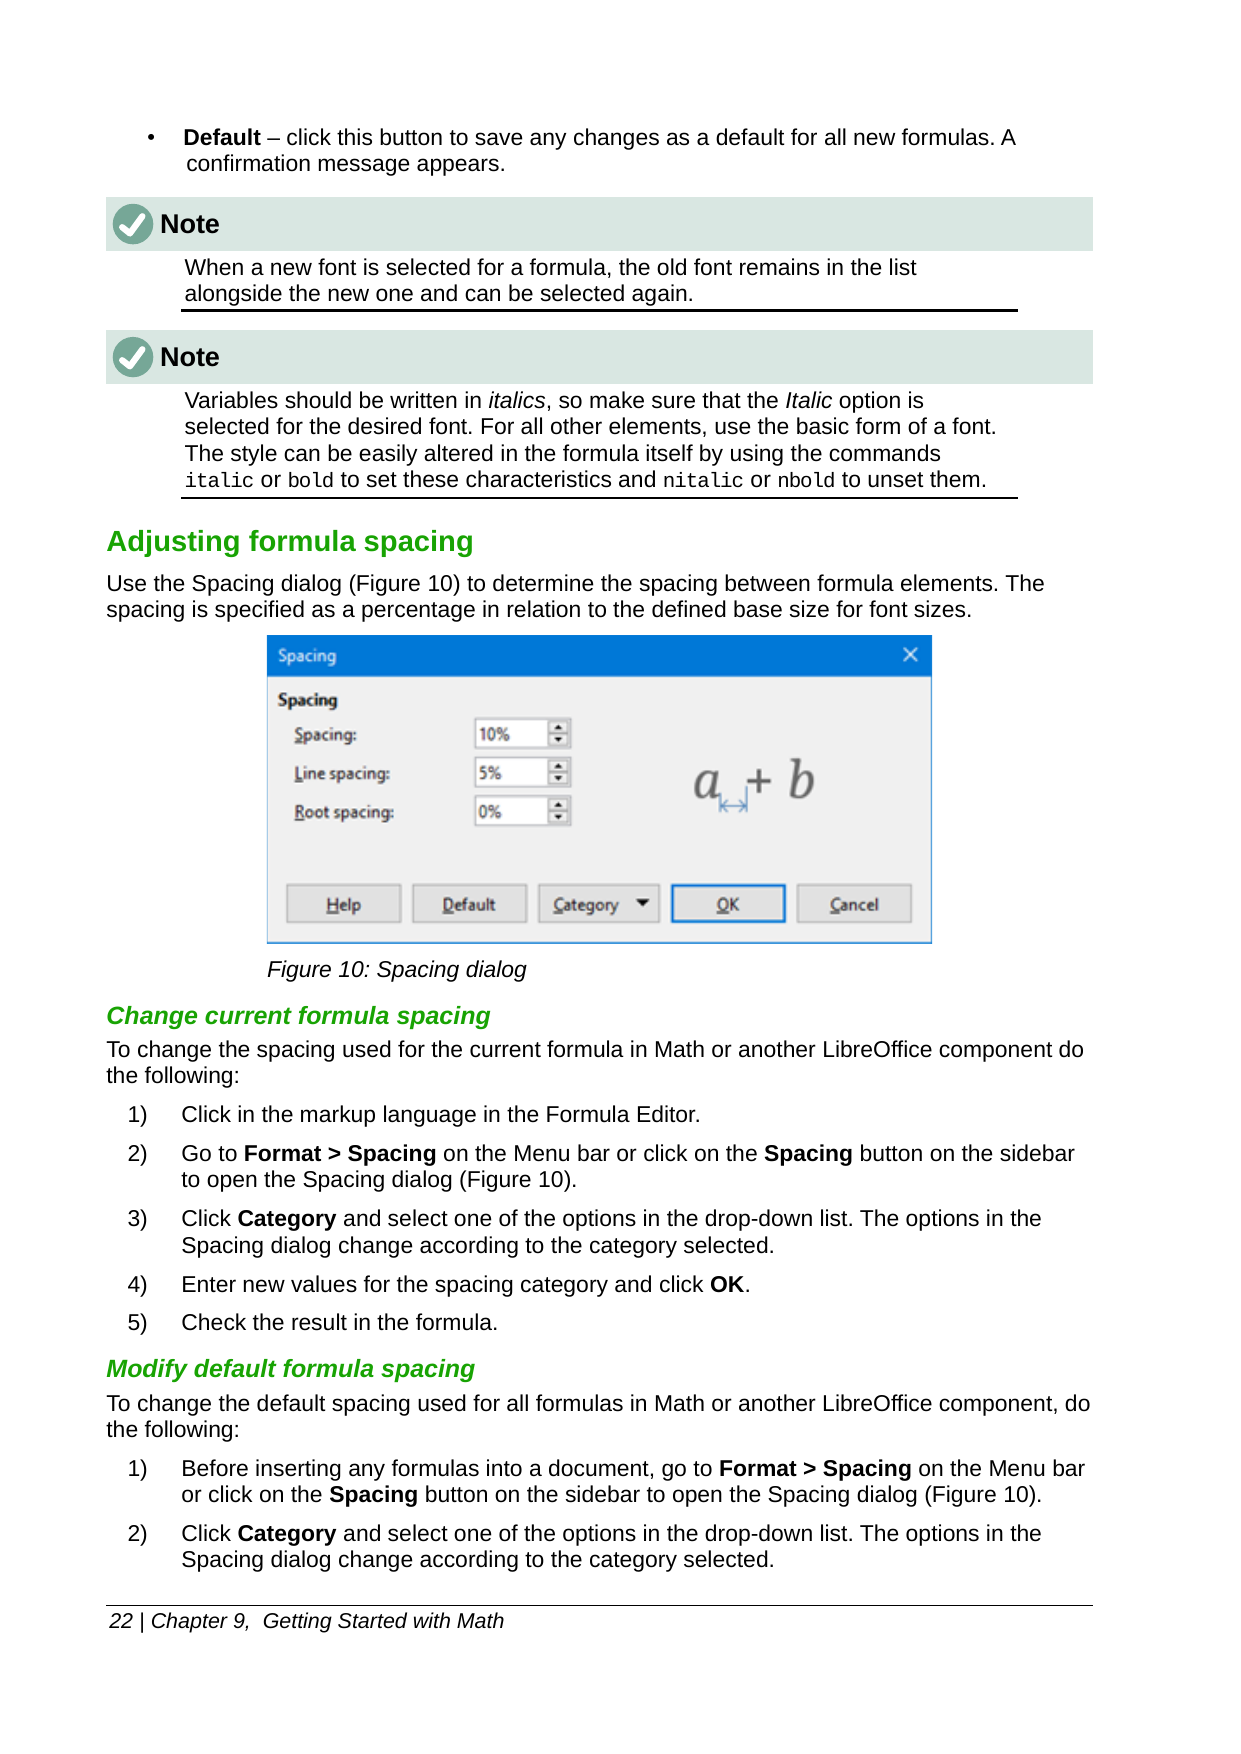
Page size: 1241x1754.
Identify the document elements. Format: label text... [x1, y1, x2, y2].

list Enter new values for the spacing category and click OK. [148, 1271, 1093, 1297]
text To change the spacing used for the current formula in Math or another LibreOffice component do the following: [106, 1036, 1093, 1089]
text When a new font is selected for a formula, the old font remains in the list alongside the new one and can be selected again. [181, 251, 1018, 309]
picture [266, 635, 933, 944]
list Default – click this button to save any changes as a default for all new formulas. A confirmation message appears. [144, 121, 1093, 179]
list Click in the markup language in the Formula Editor. [148, 1101, 1093, 1128]
list Click Category and select one of the options in the drop-down list. The options in the Spacing dialog change according to the category selected. [148, 1205, 1093, 1258]
list Check the result in the formula. [148, 1309, 1093, 1336]
subtitle Modify default formula spacing [106, 1354, 1093, 1383]
subtitle Note [106, 197, 1093, 251]
subtitle Note [106, 330, 1093, 384]
subtitle Adjusting formula spacing [106, 524, 1093, 557]
list Go to Format > Spacing on the Menu bar or click on the Spacing button on the sidebar to open the Spacing dialog (Figure 10). [148, 1140, 1093, 1193]
subtitle Change current formula spacing [106, 1001, 1093, 1030]
text To change the default spacing used for all formulas in Math or another LibreOffice component, do the following: [106, 1389, 1093, 1442]
list Click Category and select one of the options in the drop-down list. The options in the Spacing dialog change according to the category selected. [148, 1520, 1093, 1573]
list Before inserting any formulas into a document, go to Format > Spacing on the Menu bar or click on the Spacing button on the sidebar to open the Spacing dialog (Figure 10). [148, 1455, 1093, 1507]
text Use the Spacing dialog (Figure 10) to determine the spacing between formula elements. The spacing is specified as a percentage in relation to the defined base size for font sizes. [106, 570, 1093, 622]
text Variables should be written in italics, so make sure that the Italic option is selected for the desired font. For all other elements, use the basic form of a font. The style can be easily altered in the formula itself by using the commands italic or bold to set these characteristics and nitalic or nbold to unset them. [181, 384, 1018, 497]
text Figure 10: Spacing dialog [267, 956, 932, 982]
